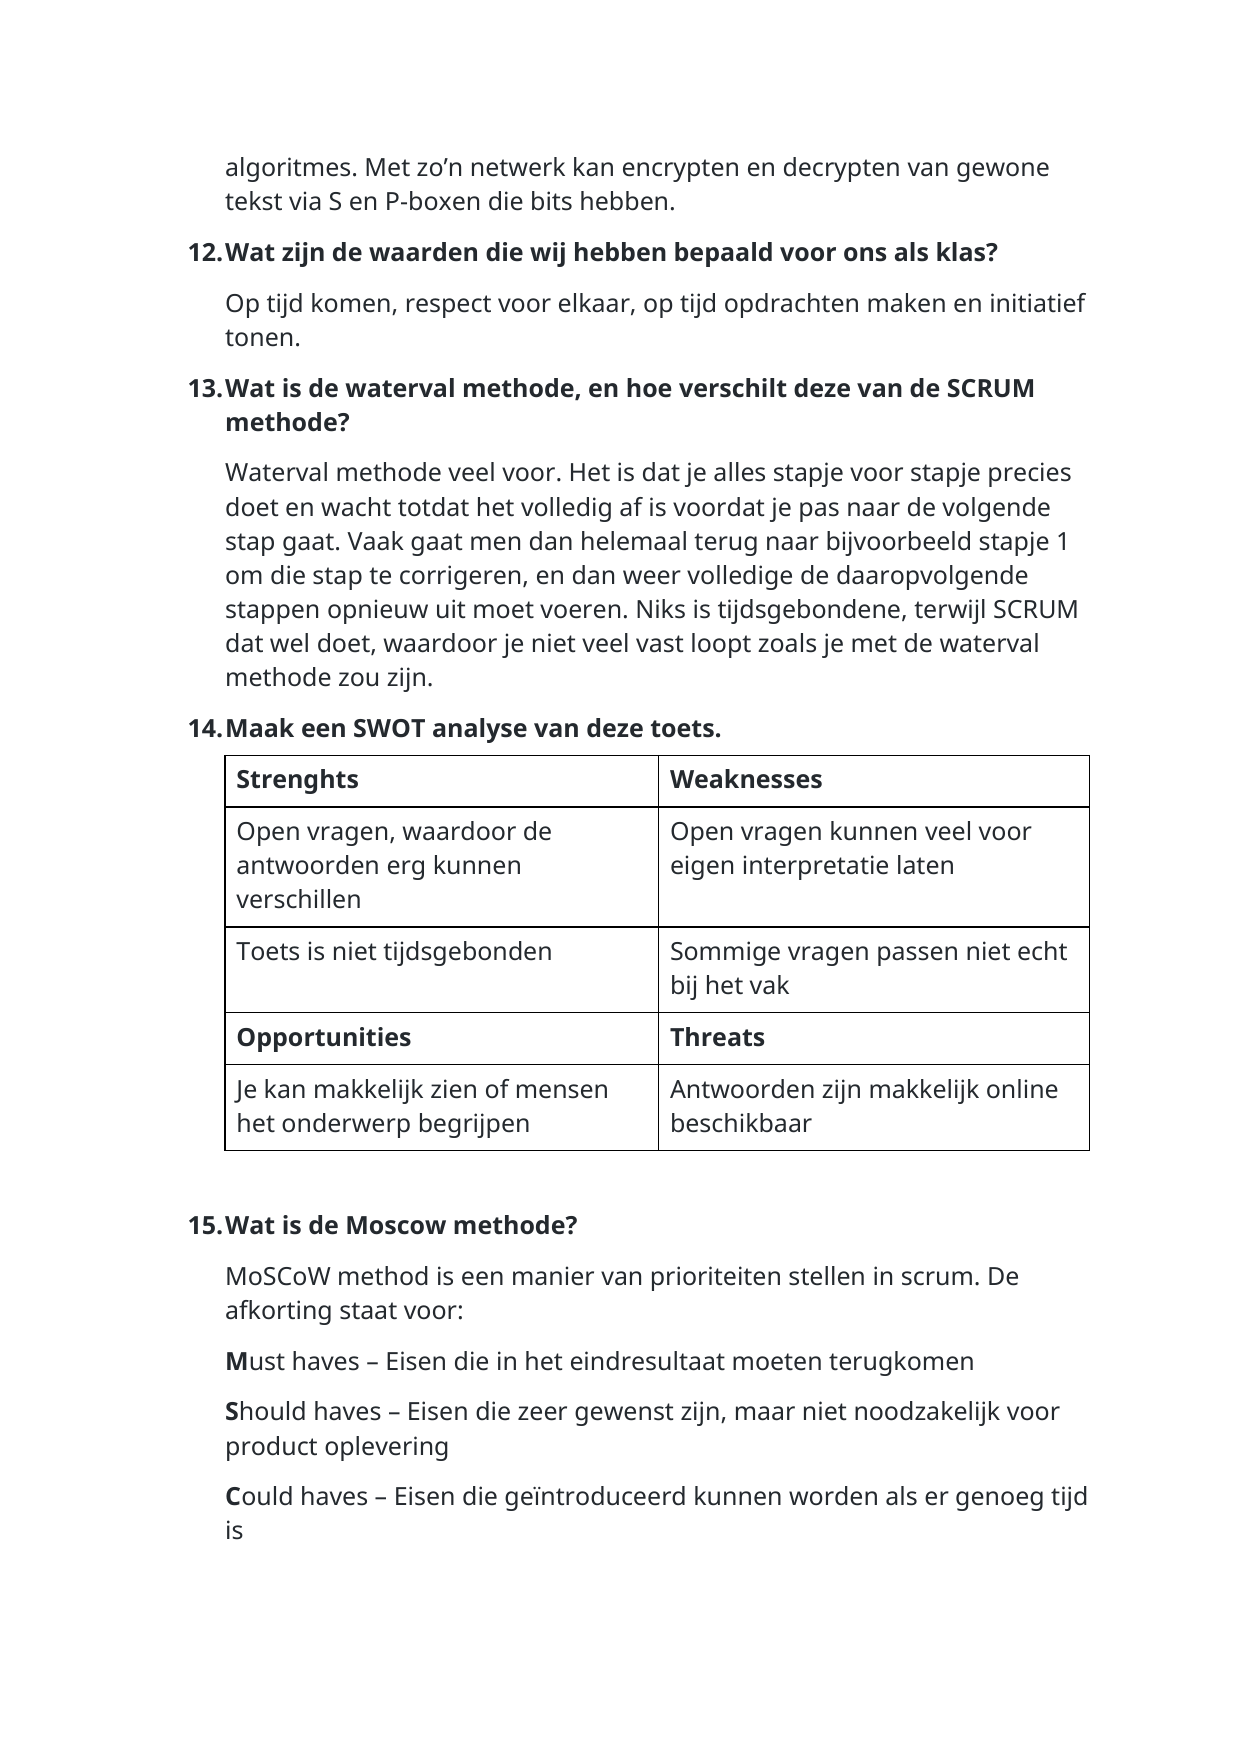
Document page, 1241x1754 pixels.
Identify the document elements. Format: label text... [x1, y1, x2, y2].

table_header Strenghts [226, 756, 658, 806]
list Wat zijn de waarden die wij hebben bepaald voor ons als klas? [187, 235, 1090, 269]
table_cell Antwoorden zijn makkelijk online beschikbaar [659, 1065, 1089, 1150]
list Wat is de Moscow methode? [187, 1208, 1090, 1242]
text Must haves – Eisen die in het eindresultaat moeten terugkomen [225, 1343, 1090, 1377]
text Could haves – Eisen die geïntroduceerd kunnen worden als er genoeg tijd is [225, 1479, 1090, 1547]
text Should haves – Eisen die zeer gewenst zijn, maar niet noodzakelijk voor product oplevering [225, 1394, 1090, 1462]
table_cell Sommige vragen passen niet echt bij het vak [659, 928, 1089, 1012]
table_header Weaknesses [659, 756, 1089, 806]
table_cell Threats [659, 1013, 1089, 1064]
table_cell Open vragen, waardoor de antwoorden erg kunnen verschillen [226, 808, 658, 926]
table_cell Open vragen kunnen veel voor eigen interpretatie laten [659, 808, 1089, 926]
text Op tijd komen, respect voor elkaar, op tijd opdrachten maken en initiatief tonen. [225, 286, 1090, 354]
text algoritmes. Met zo’n netwerk kan encrypten en decrypten van gewone tekst via S en P-boxen die bits hebben. [225, 150, 1090, 218]
list Wat is de waterval methode, en hoe verschilt deze van de SCRUM methode? [187, 370, 1090, 438]
text MoSCoW method is een manier van prioriteiten stellen in scrum. De afkorting staat voor: [225, 1258, 1090, 1327]
table_cell Je kan makkelijk zien of mensen het onderwerp begrijpen [226, 1065, 658, 1150]
table_cell Opportunities [226, 1013, 658, 1064]
table_cell Toets is niet tijdsgebonden [226, 928, 658, 1012]
list Maak een SWOT analyse van deze toets. [187, 710, 1090, 744]
text Waterval methode veel voor. Het is dat je alles stapje voor stapje precies doet en wacht totdat het volledig af is voordat je pas naar de volgende stap gaat. Vaak gaat men dan helemaal terug naar bijvoorbeeld stapje 1 om die stap te corrigeren, en dan weer volledige de daaropvolgende stappen opnieuw uit moet voeren. Niks is tijdsgebondene, terwijl SCRUM dat wel doet, waardoor je niet veel vast loopt zoals je met de waterval methode zou zijn. [225, 455, 1090, 693]
